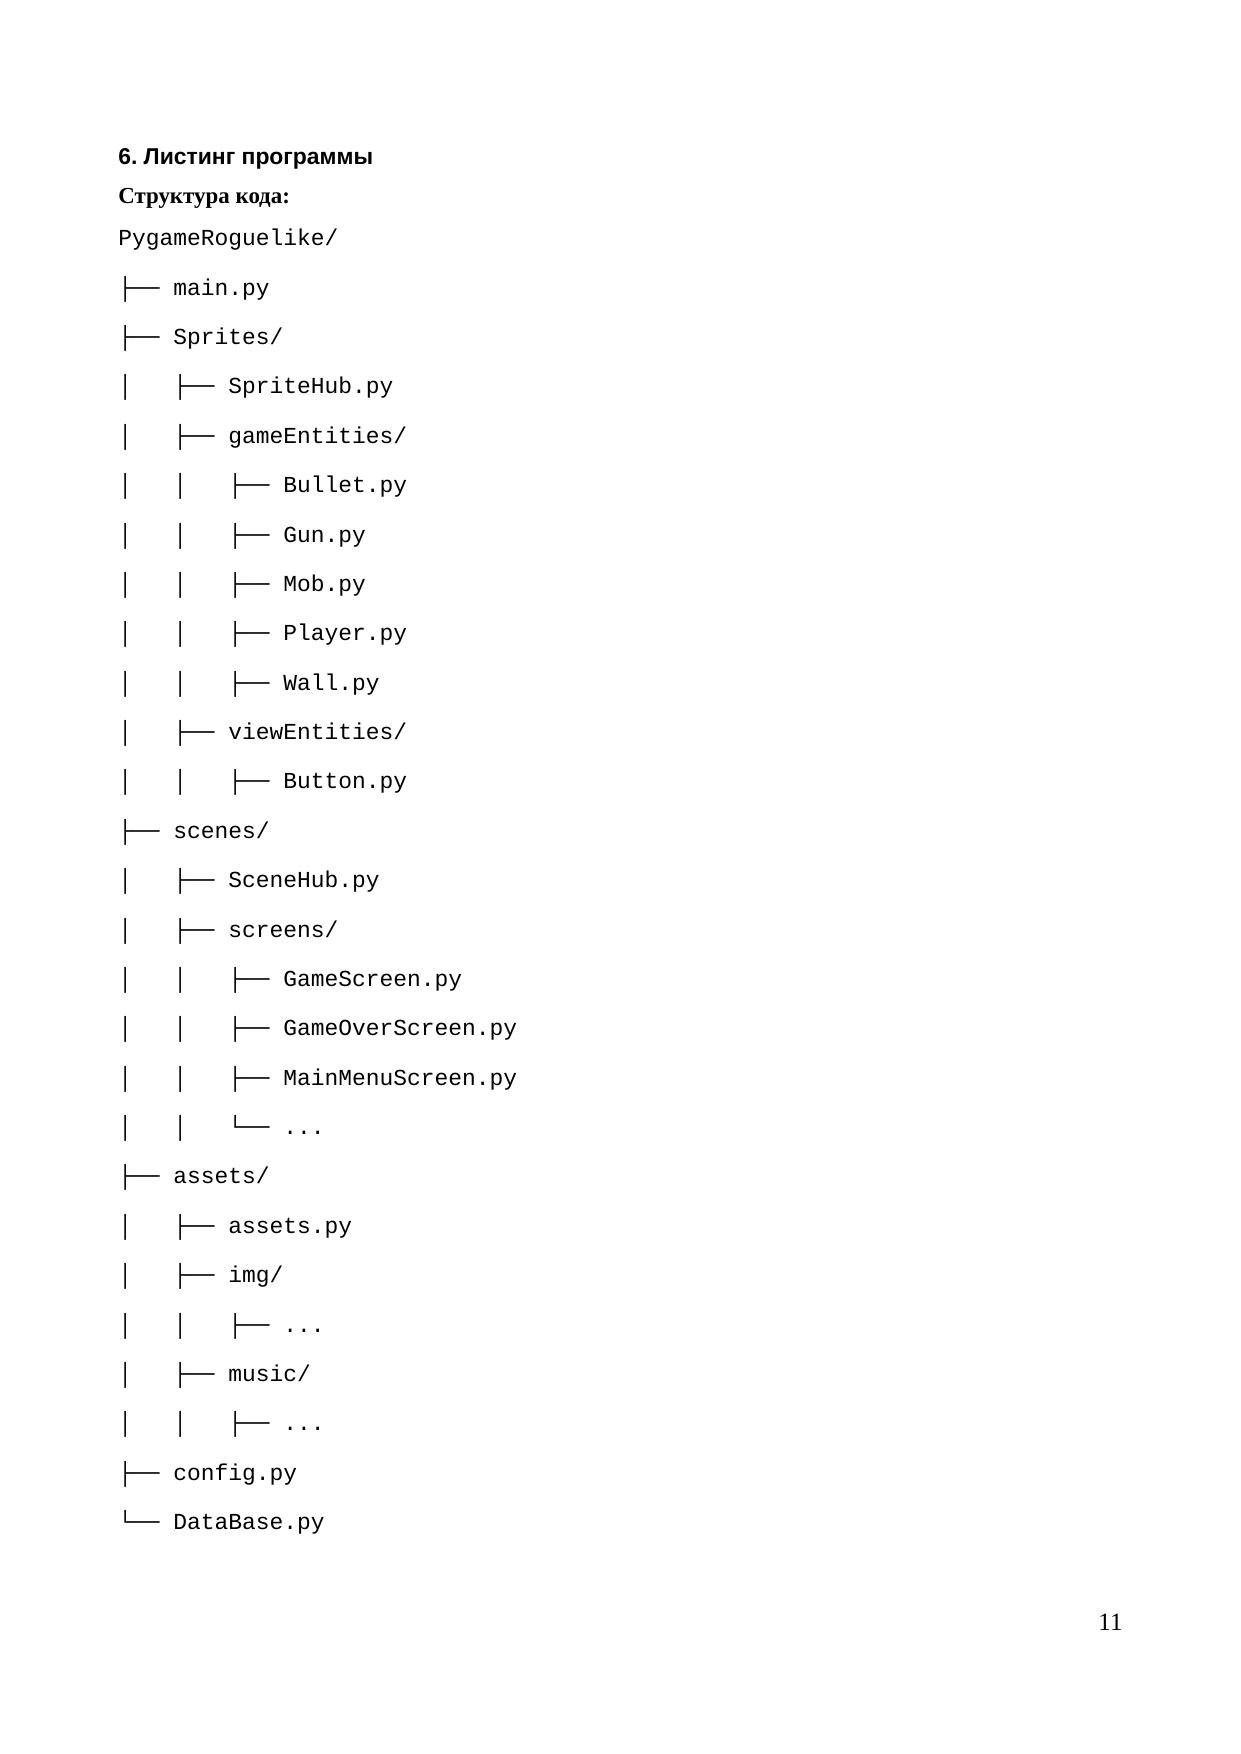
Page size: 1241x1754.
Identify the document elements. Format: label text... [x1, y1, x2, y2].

text │ │ ├── Gun.py [126, 523, 179, 549]
text │ ├── SceneHub.py [181, 869, 1122, 894]
text ├── Sprites/ [126, 326, 1122, 351]
text │ │ ├── ... [181, 1313, 234, 1339]
text │ │ ├── Wall.py [126, 671, 179, 697]
text │ │ ├── GameScreen.py [126, 967, 179, 993]
text │ ├── img/ [126, 1264, 179, 1289]
text │ │ ├── Wall.py [236, 671, 1122, 697]
text │ ├── music/ [181, 1362, 1122, 1388]
text │ │ ├── GameScreen.py [236, 967, 1122, 993]
text ├── main.py [126, 276, 1122, 302]
subtitle 6. Листинг программы [118, 143, 1122, 169]
text │ ├── music/ [126, 1362, 179, 1388]
text │ ├── viewEntities/ [126, 721, 179, 746]
text Структура кода: [118, 182, 1122, 208]
text │ │ ├── Bullet.py [181, 474, 234, 499]
text │ │ ├── GameOverScreen.py [118, 1017, 1122, 1043]
text │ ├── assets.py [126, 1214, 179, 1240]
text │ │ ├── MainMenuScreen.py [181, 1066, 234, 1092]
text │ │ ├── MainMenuScreen.py [236, 1066, 1122, 1092]
text │ ├── viewEntities/ [181, 721, 1122, 746]
text │ ├── gameEntities/ [126, 424, 179, 450]
text │ │ ├── Button.py [118, 770, 1122, 796]
text │ ├── screens/ [126, 918, 179, 944]
text │ │ ├── Mob.py [181, 572, 234, 598]
text ├── config.py [126, 1461, 1122, 1487]
text │ │ ├── ... [236, 1313, 1122, 1339]
text │ │ ├── Bullet.py [236, 474, 1122, 499]
text ├── scenes/ [126, 819, 1122, 845]
text │ │ ├── ... [118, 1412, 1122, 1438]
text │ │ ├── Gun.py [181, 523, 234, 549]
text │ │ ├── GameScreen.py [181, 967, 234, 993]
text │ ├── assets.py [181, 1214, 1122, 1240]
text │ │ ├── Mob.py [126, 572, 179, 598]
text │ │ └── ... [126, 1116, 179, 1141]
text ├── assets/ [118, 1165, 1122, 1191]
text │ │ ├── Gun.py [236, 523, 1122, 549]
text │ │ ├── ... [126, 1313, 179, 1339]
text │ ├── SceneHub.py [126, 869, 179, 894]
text │ │ ├── MainMenuScreen.py [126, 1066, 179, 1092]
text │ │ ├── Mob.py [236, 572, 1122, 598]
text PygameRoguelike/ [118, 227, 1122, 253]
text │ ├── SpriteHub.py [118, 375, 1122, 401]
text │ │ ├── Wall.py [181, 671, 234, 697]
text └── DataBase.py [118, 1511, 1122, 1536]
text │ ├── img/ [181, 1264, 1122, 1289]
text │ │ ├── Bullet.py [126, 474, 179, 499]
text │ ├── screens/ [181, 918, 1122, 944]
text │ │ ├── Player.py [118, 622, 1122, 648]
text │ │ └── ... [181, 1116, 1122, 1141]
text │ ├── gameEntities/ [181, 424, 1122, 450]
